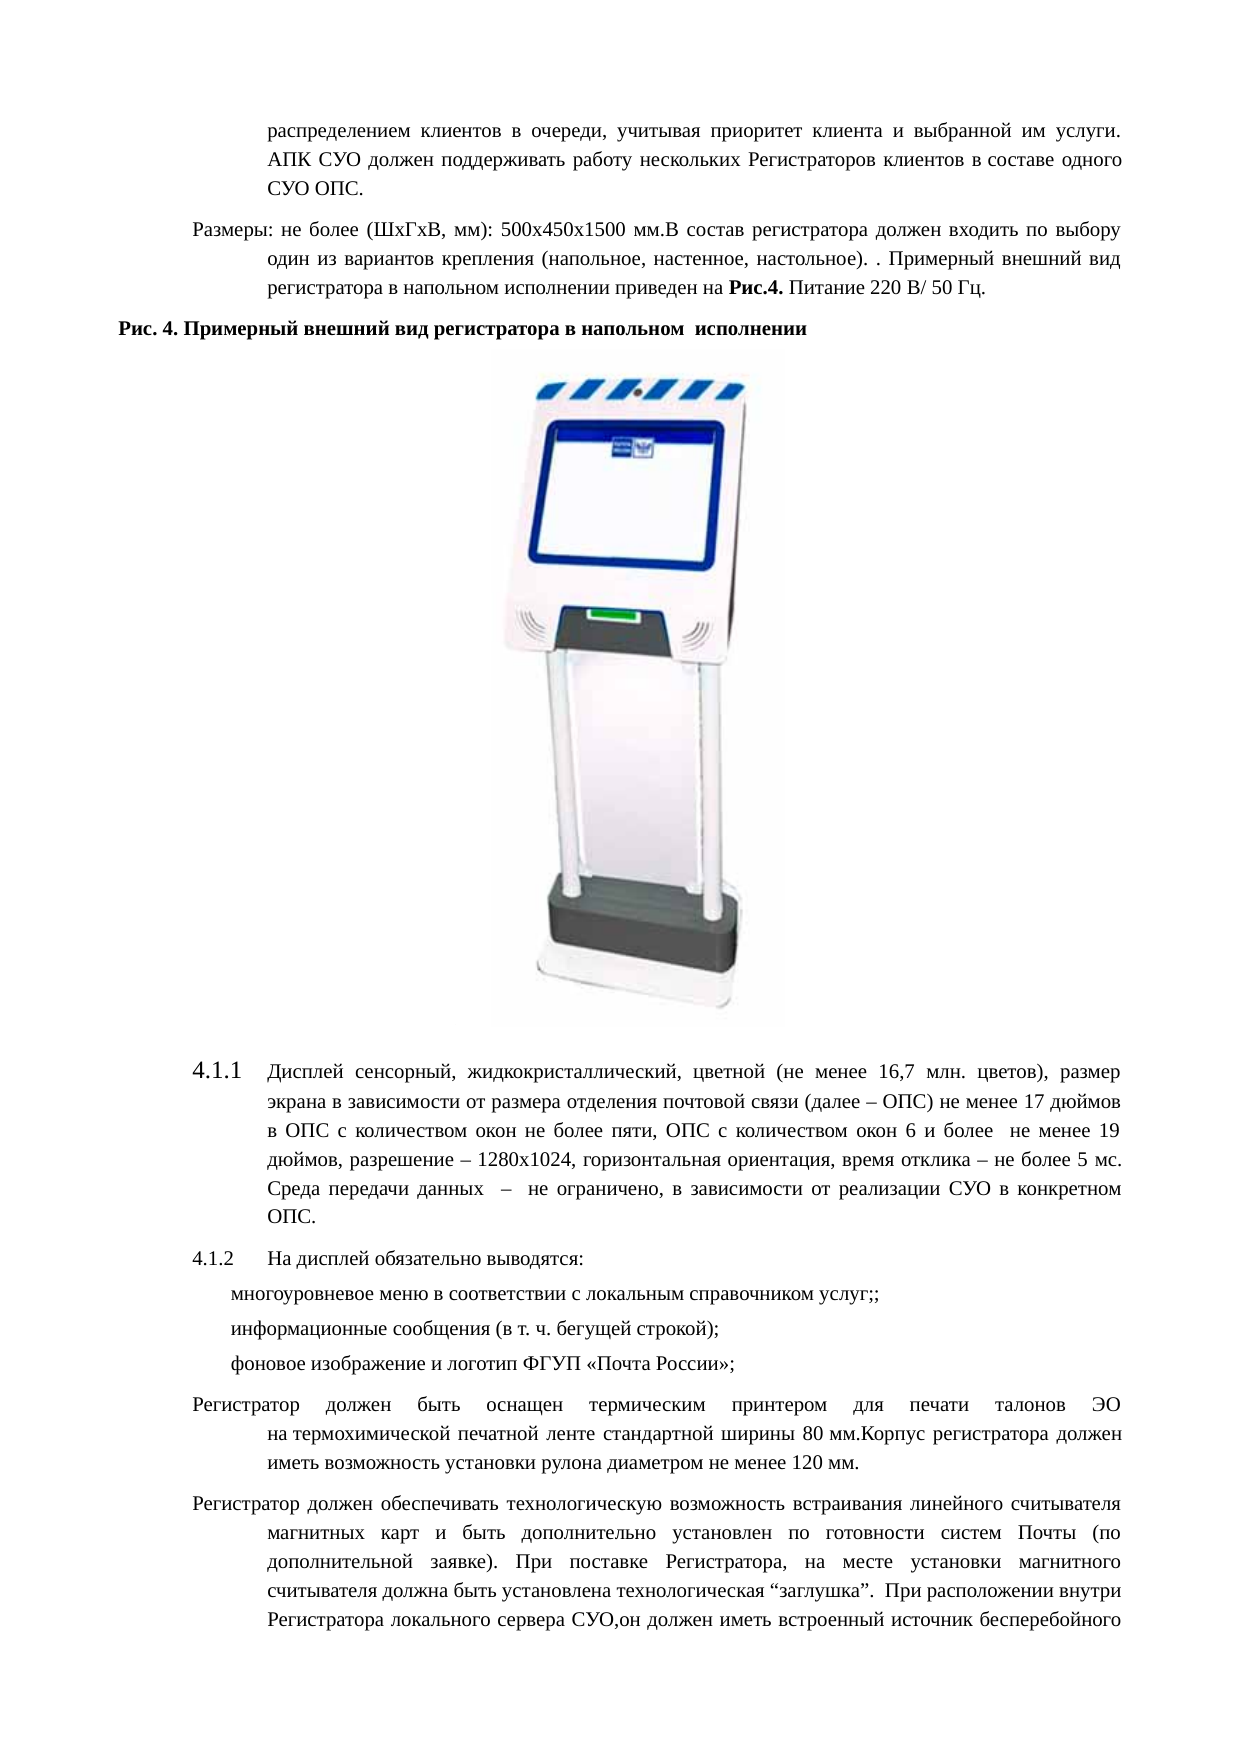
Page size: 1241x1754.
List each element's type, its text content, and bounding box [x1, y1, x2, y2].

text многоуровневое меню в соответствии с локальным справочником услуг;; [231, 1281, 1122, 1305]
picture [491, 349, 785, 1027]
text распределением клиентов в очереди, учитывая приоритет клиента и выбранной им услуги. АПК СУО должен поддерживать работу нескольких Регистраторов клиентов в составе одного СУО ОПС. [192, 118, 1122, 200]
text информационные сообщения (в т. ч. бегущей строкой); [231, 1316, 1122, 1340]
list Дисплей сенсорный, жидкокристаллический, цветной (не менее 16,7 млн. цветов), размер экрана в зависимости от размера отделения почтовой связи (далее – ОПС) не менее 17 дюймов в ОПС с количеством окон не более пяти, ОПС с количеством окон 6 и более не менее 19 дюймов, разрешение – 1280х1024, горизонтальная ориентация, время отклика – не более 5 мс. Среда передачи данных – не ограничено, в зависимости от реализации СУО в конкретном ОПС. [192, 1055, 1122, 1228]
text фоновое изображение и логотип ФГУП «Почта России»; [231, 1351, 1122, 1375]
text Рис. 4. Примерный внешний вид регистратора в напольном исполнении [118, 316, 1122, 340]
list На дисплей обязательно выводятся: [192, 1246, 1122, 1270]
text Регистратор должен обеспечивать технологическую возможность встраивания линейного считывателя магнитных карт и быть дополнительно установлен по готовности систем Почты (по дополнительной заявке). При поставке Регистратора, на месте установки магнитного считывателя должна быть установлена технологическая “заглушка”. При расположении внутри Регистратора локального сервера СУО,он должен иметь встроенный источник бесперебойного [192, 1491, 1122, 1631]
text Регистратор должен быть оснащен термическим принтером для печати талонов ЭО на термохимической печатной ленте стандартной ширины 80 мм.Корпус регистратора должен иметь возможность установки рулона диаметром не менее 120 мм. [192, 1392, 1122, 1474]
text Размеры: не более (ШхГхВ, мм): 500х450х1500 мм.В состав регистратора должен входить по выбору один из вариантов крепления (напольное, настенное, настольное). . Примерный внешний вид регистратора в напольном исполнении приведен на Рис.4. Питание 220 В/ 50 Гц. [192, 217, 1122, 299]
